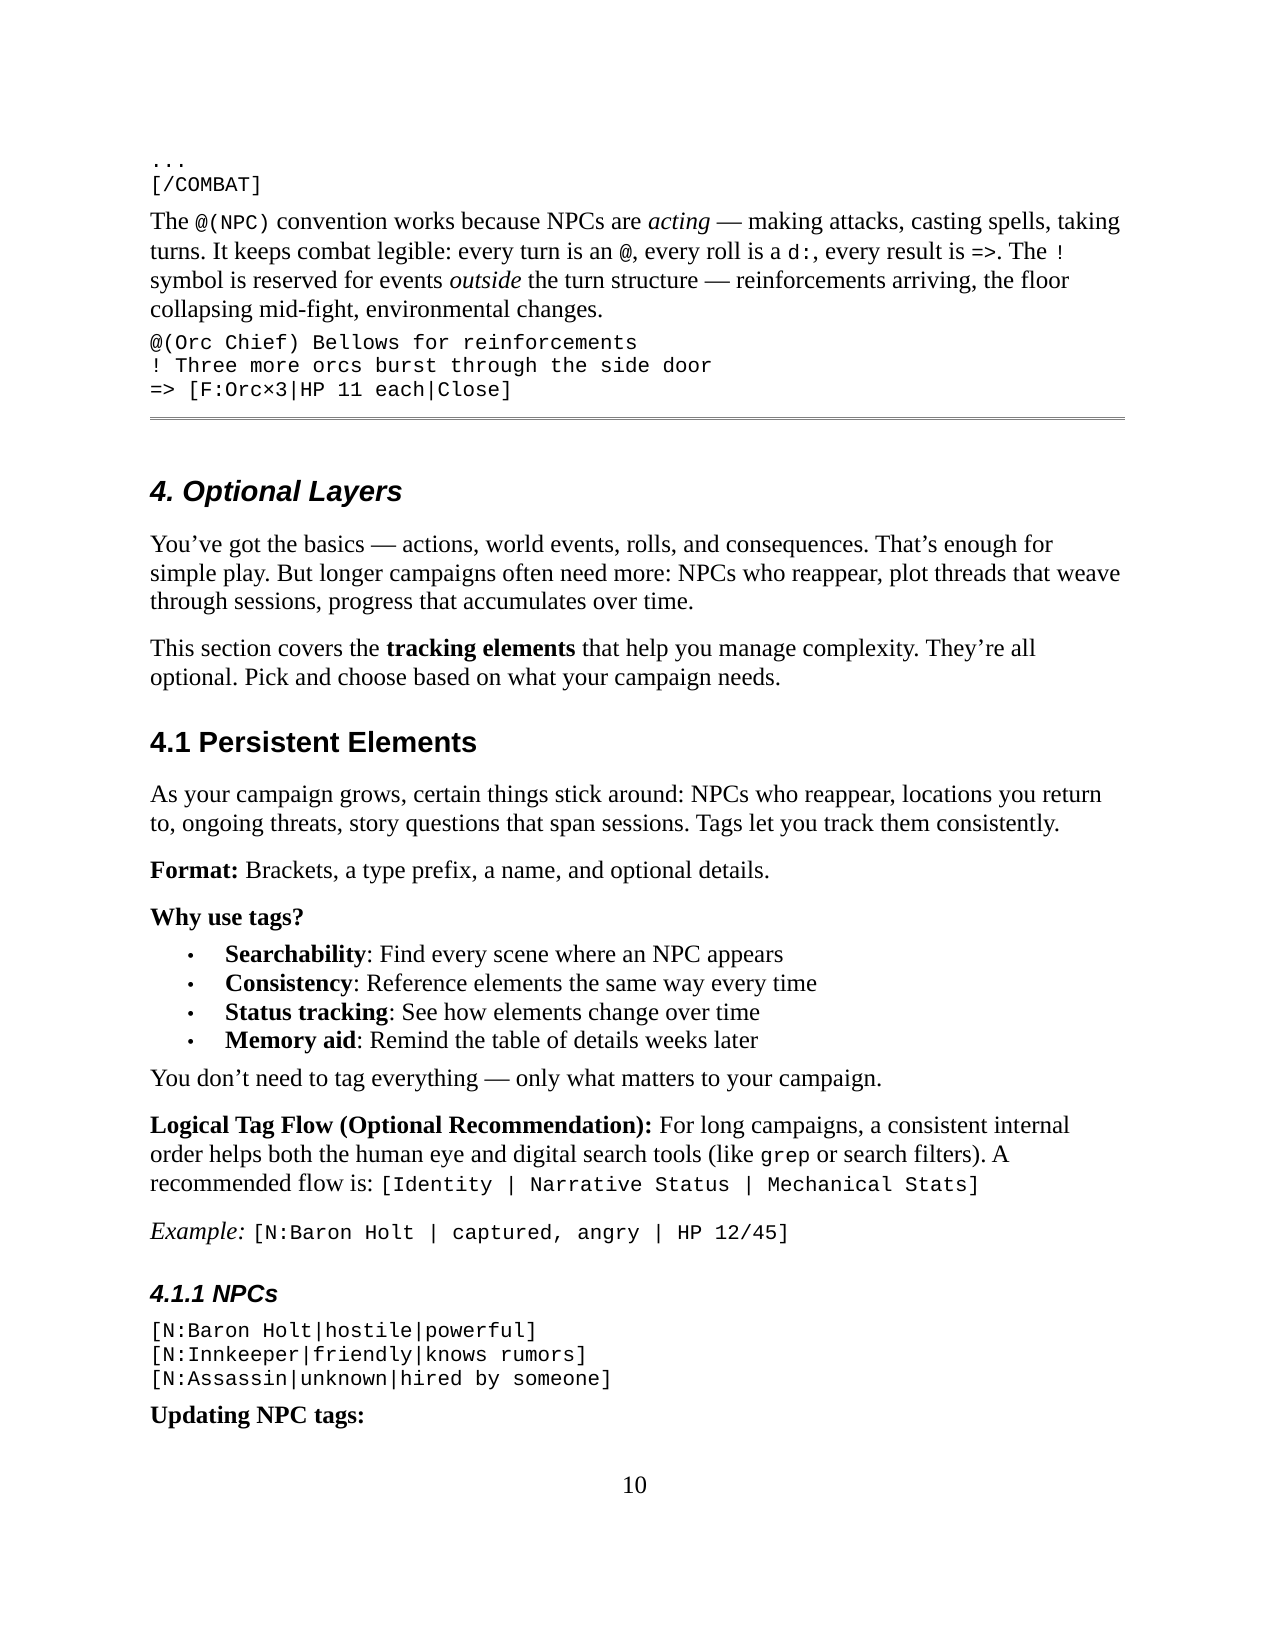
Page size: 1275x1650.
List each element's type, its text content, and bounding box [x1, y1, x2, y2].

text This section covers the tracking elements that help you manage complexity. They’re all optional. Pick and choose based on what your campaign needs. [150, 633, 1125, 691]
list Memory aid: Remind the table of details weeks later [187, 1026, 1125, 1054]
subtitle 4. Optional Layers [150, 474, 1125, 507]
text Updating NPC tags: [150, 1400, 1125, 1429]
text @(Orc Chief) Bellows for reinforcements [150, 332, 1125, 356]
list Status tracking: See how elements change over time [187, 997, 1125, 1026]
text [N:Baron Holt|hostile|powerful] [150, 1320, 1125, 1344]
list Searchability: Find every scene where an NPC appears [187, 939, 1125, 968]
text Example: [N:Baron Holt | captured, angry | HP 12/45] [150, 1216, 1125, 1245]
text As your campaign grows, certain things stick around: NPCs who reappear, locations you return to, ongoing threats, story questions that span sessions. Tags let you track them consistently. [150, 779, 1125, 837]
text [N:Innkeeper|friendly|knows rumors] [150, 1344, 1125, 1368]
text You’ve got the basics — actions, world events, rolls, and consequences. That’s enough for simple play. But longer campaigns often need more: NPCs who reappear, plot threads that weave through sessions, progress that accumulates over time. [150, 529, 1125, 615]
text You don’t need to tag everything — only what matters to your campaign. [150, 1063, 1125, 1092]
text Format: Brackets, a type prefix, a name, and optional details. [150, 855, 1125, 884]
text Why use tags? [150, 902, 1125, 930]
subtitle 4.1 Persistent Elements [150, 724, 1125, 758]
list Consistency: Reference elements the same way every time [187, 968, 1125, 997]
text Logical Tag Flow (Optional Recommendation): For long campaigns, a consistent internal order helps both the human eye and digital search tools (like grep or search filters). A recommended flow is: [Identity | Narrative Status | Mechanical Stats] [150, 1110, 1125, 1198]
text [/COMBAT] [150, 174, 1125, 197]
text ... [150, 150, 1125, 174]
text [N:Assassin|unknown|hired by someone] [150, 1368, 1125, 1391]
text => [F:Orc×3|HP 11 each|Close] [150, 379, 1125, 403]
text ! Three more orcs burst through the side door [150, 356, 1125, 379]
text The @(NPC) convention works because NPCs are acting — making attacks, casting spells, taking turns. It keeps combat legible: every turn is an @, every roll is a d:, every result is =>. The ! symbol is reserved for events outside the turn structure — reinforcements arriving, the floor collapsing mid-fight, environmental changes. [150, 206, 1125, 323]
subtitle 4.1.1 NPCs [150, 1279, 1125, 1308]
